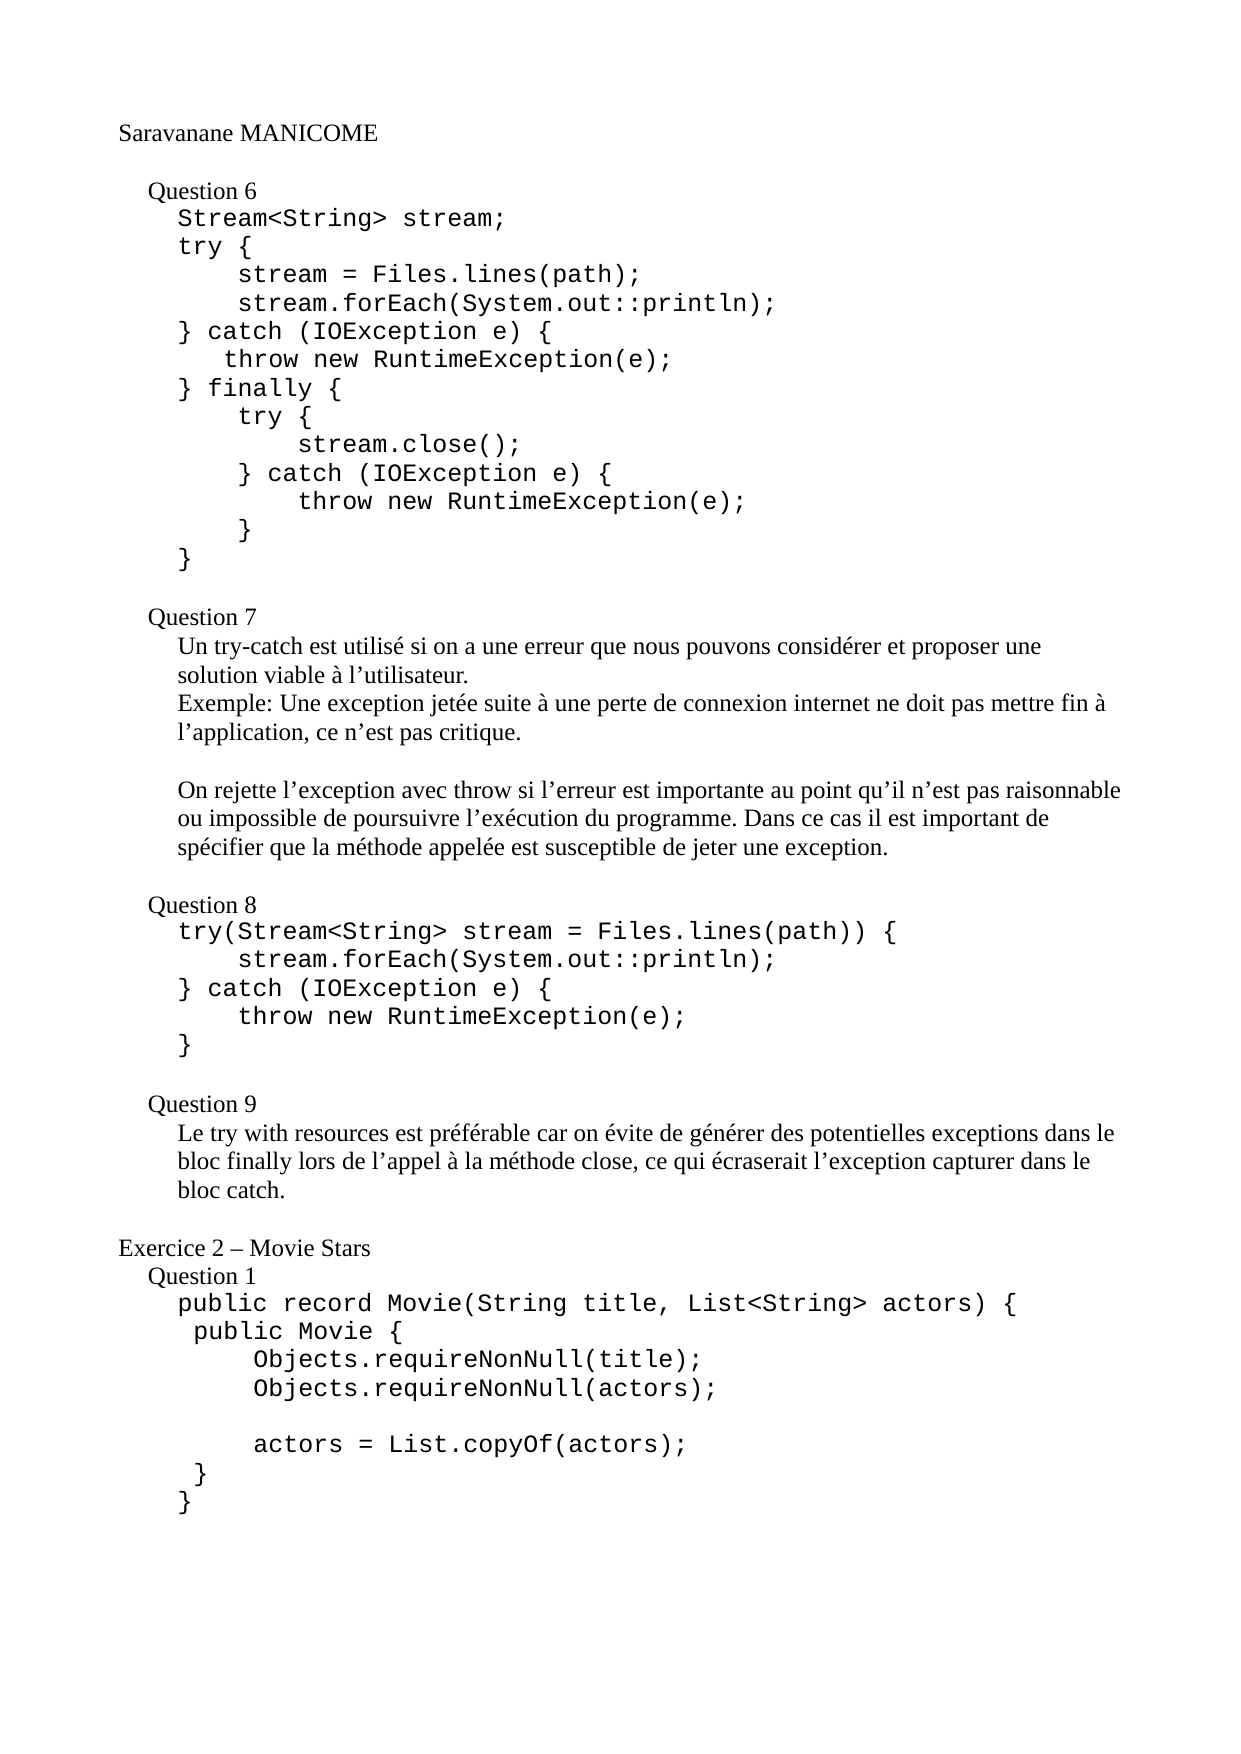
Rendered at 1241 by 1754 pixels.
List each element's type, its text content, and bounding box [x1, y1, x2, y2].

text } [177, 1460, 1122, 1488]
text throw new RuntimeException(e); [177, 1003, 1122, 1032]
text Objects.requireNonNull(title); [177, 1347, 1122, 1375]
text Question 8 [148, 890, 1122, 918]
text } finally { [177, 375, 1122, 403]
text stream.forEach(System.out::println); [177, 947, 1122, 975]
text stream.forEach(System.out::println); [177, 290, 1122, 318]
text Le try with resources est préférable car on évite de générer des potentielles exceptions dans le bloc finally lors de l’appel à la méthode close, ce qui écraserait l’exception capturer dans le bloc catch. [177, 1118, 1122, 1204]
text } [177, 545, 1122, 573]
text public record Movie(String title, List<String> actors) { [177, 1290, 1122, 1318]
text Objects.requireNonNull(actors); [177, 1375, 1122, 1403]
text On rejette l’exception avec throw si l’erreur est importante au point qu’il n’est pas raisonnable ou impossible de poursuivre l’exécution du programme. Dans ce cas il est important de spécifier que la méthode appelée est susceptible de jeter une exception. [177, 775, 1122, 861]
text } [177, 517, 1122, 545]
text stream = Files.lines(path); [177, 262, 1122, 290]
text try(Stream<String> stream = Files.lines(path)) { [177, 918, 1122, 947]
text actors = List.copyOf(actors); [177, 1432, 1122, 1460]
text try { [177, 233, 1122, 262]
text } catch (IOException e) { [177, 975, 1122, 1003]
text Exemple: Une exception jetée suite à une perte de connexion internet ne doit pas mettre fin à l’application, ce n’est pas critique. [177, 688, 1122, 746]
text } catch (IOException e) { [177, 460, 1122, 488]
text Un try-catch est utilisé si on a une erreur que nous pouvons considérer et proposer une solution viable à l’utilisateur. [177, 631, 1122, 688]
text stream.close(); [177, 432, 1122, 460]
text } catch (IOException e) { [177, 318, 1122, 347]
text Question 9 [148, 1089, 1122, 1118]
text Question 6 [148, 176, 1122, 205]
text throw new RuntimeException(e); [177, 347, 1122, 375]
text Question 7 [148, 602, 1122, 631]
text throw new RuntimeException(e); [177, 488, 1122, 517]
text Question 1 [148, 1261, 1122, 1290]
text try { [177, 403, 1122, 432]
text Exercice 2 – Movie Stars [118, 1233, 1122, 1261]
text } [177, 1032, 1122, 1060]
text } [177, 1488, 1122, 1517]
text Stream<String> stream; [177, 205, 1122, 233]
text public Movie { [177, 1318, 1122, 1347]
